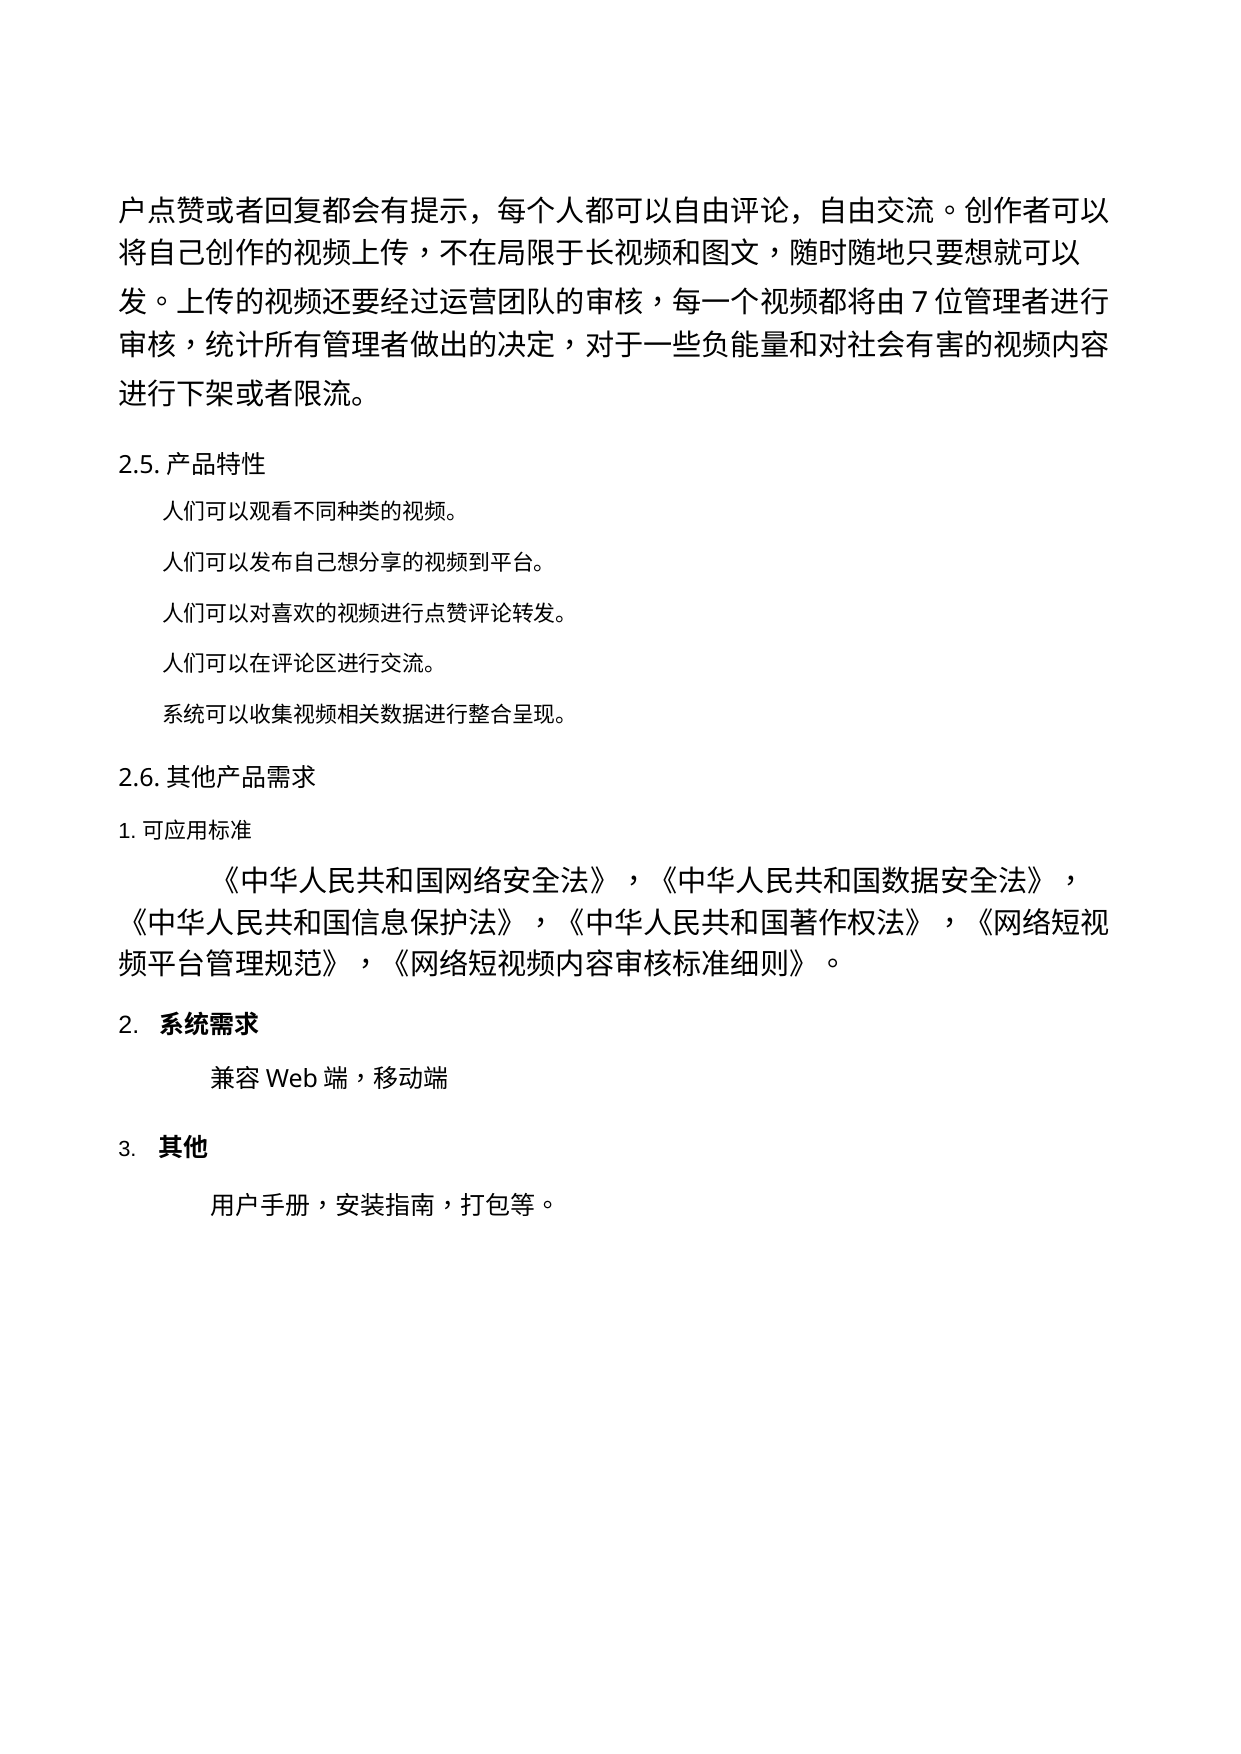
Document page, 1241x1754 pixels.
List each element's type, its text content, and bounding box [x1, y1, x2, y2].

subtitle 系统需求 [118, 1007, 1122, 1041]
text 兼容Web端，移动端 [118, 1054, 1122, 1096]
text 户点赞或者回复都会有提示，每个人都可以自由评论，自由交流。创作者可以将自己创作的视频上传，不在局限于长视频和图文，随时随地只要想就可以发。上传的视频还要经过运营团队的审核，每一个视频都将由7位管理者进行审核，统计所有管理者做出的决定，对于一些负能量和对社会有害的视频内容进行下架或者限流。 [118, 188, 1122, 413]
subtitle 其他 [118, 1123, 1122, 1166]
subtitle 其他产品需求 [118, 758, 1122, 794]
text 系统可以收集视频相关数据进行整合呈现。 [118, 697, 1122, 729]
subtitle 可应用标准 [118, 813, 1122, 845]
text 人们可以观看不同种类的视频。 [118, 494, 1122, 526]
text 《中华人民共和国网络安全法》，《中华人民共和国数据安全法》，《中华人民共和国信息保护法》，《中华人民共和国著作权法》，《网络短视频平台管理规范》，《网络短视频内容审核标准细则》。 [118, 857, 1122, 982]
text 人们可以发布自己想分享的视频到平台。 [118, 545, 1122, 576]
text 人们可以对喜欢的视频进行点赞评论转发。 [118, 596, 1122, 627]
text 人们可以在评论区进行交流。 [118, 646, 1122, 678]
text 用户手册，安装指南，打包等。 [118, 1181, 1122, 1223]
subtitle 产品特性 [118, 444, 1122, 480]
